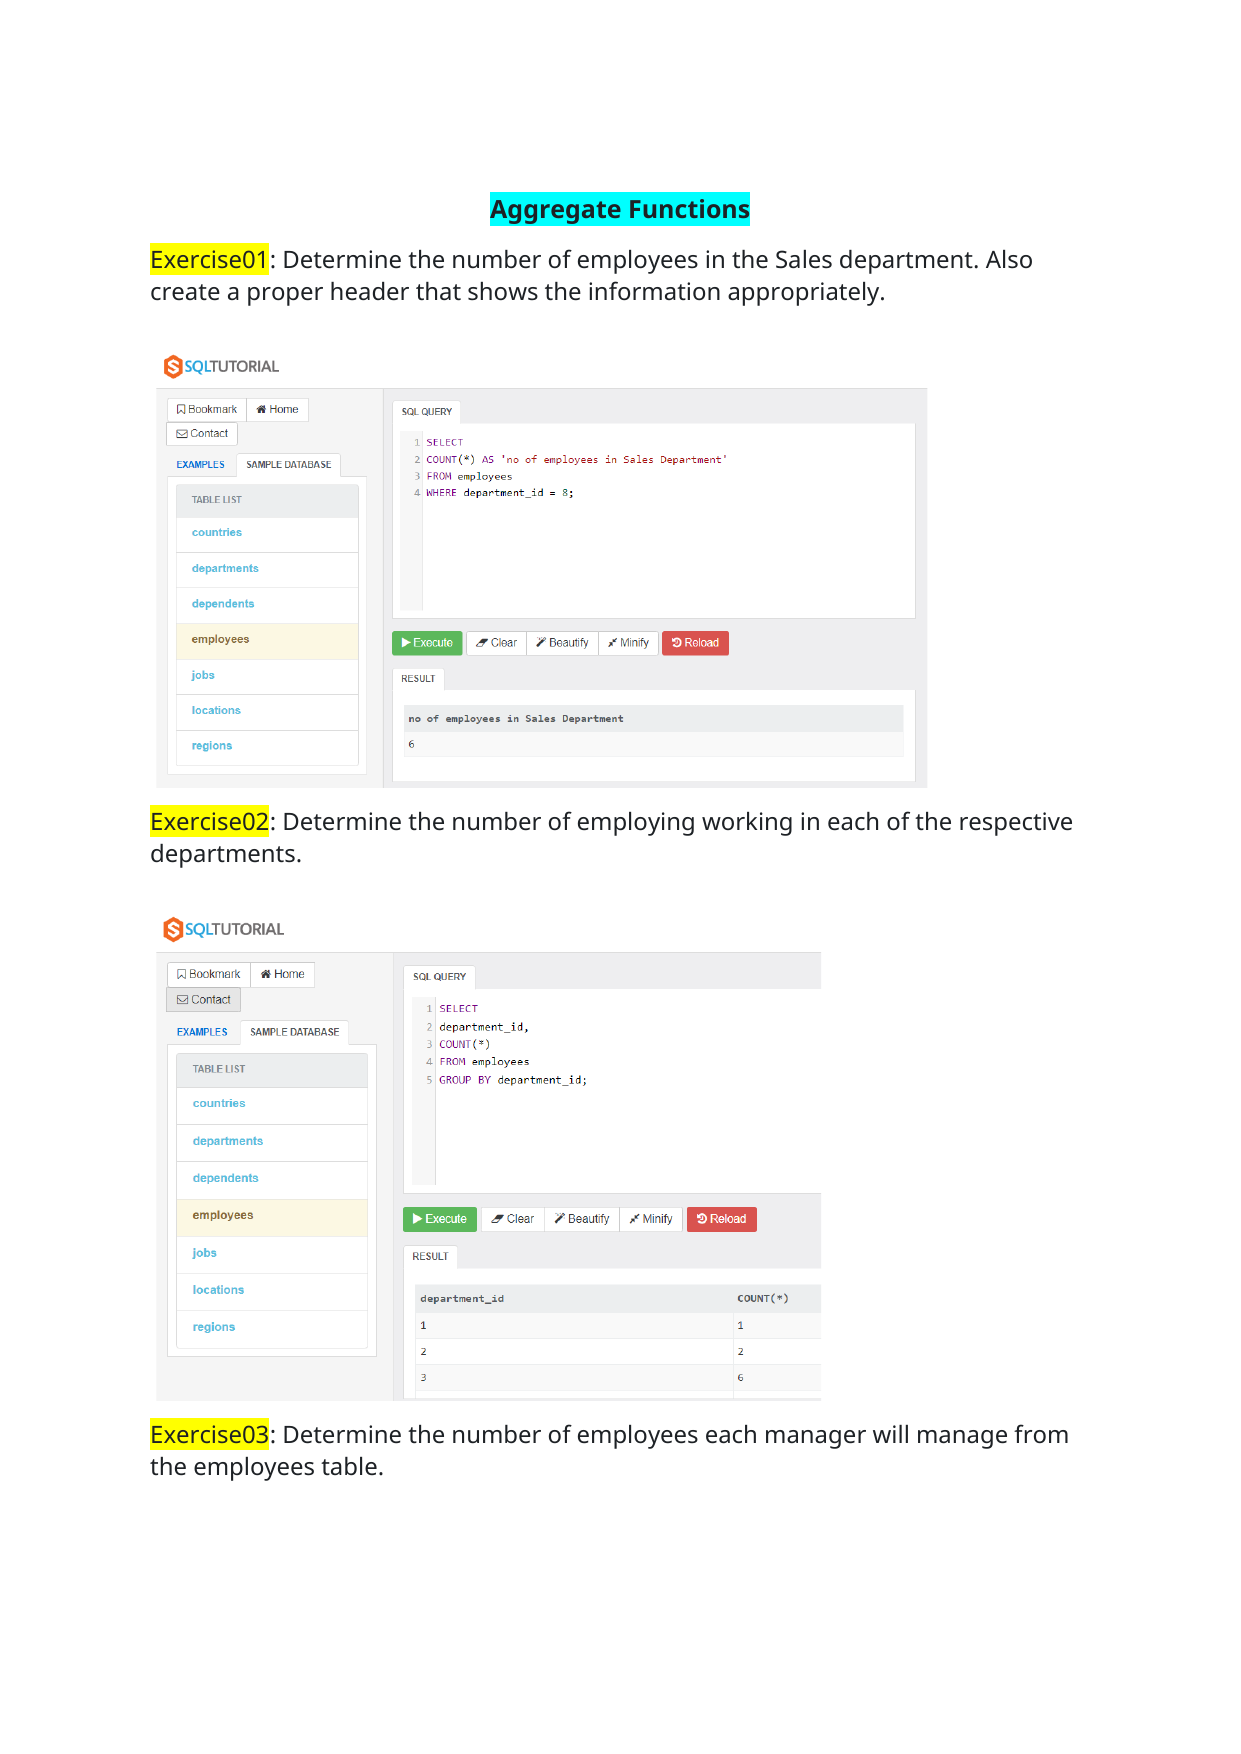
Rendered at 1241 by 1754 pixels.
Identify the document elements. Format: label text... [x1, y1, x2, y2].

subtitle Aggregate Functions [150, 192, 1090, 226]
text Exercise03: Determine the number of employees each manager will manage from the employees table. [150, 1417, 1090, 1483]
text Exercise01: Determine the number of employees in the Sales department. Also create a proper header that shows the information appropriately. [150, 242, 1090, 308]
text Exercise02: Determine the number of employing working in each of the respective departments. [150, 804, 1090, 870]
